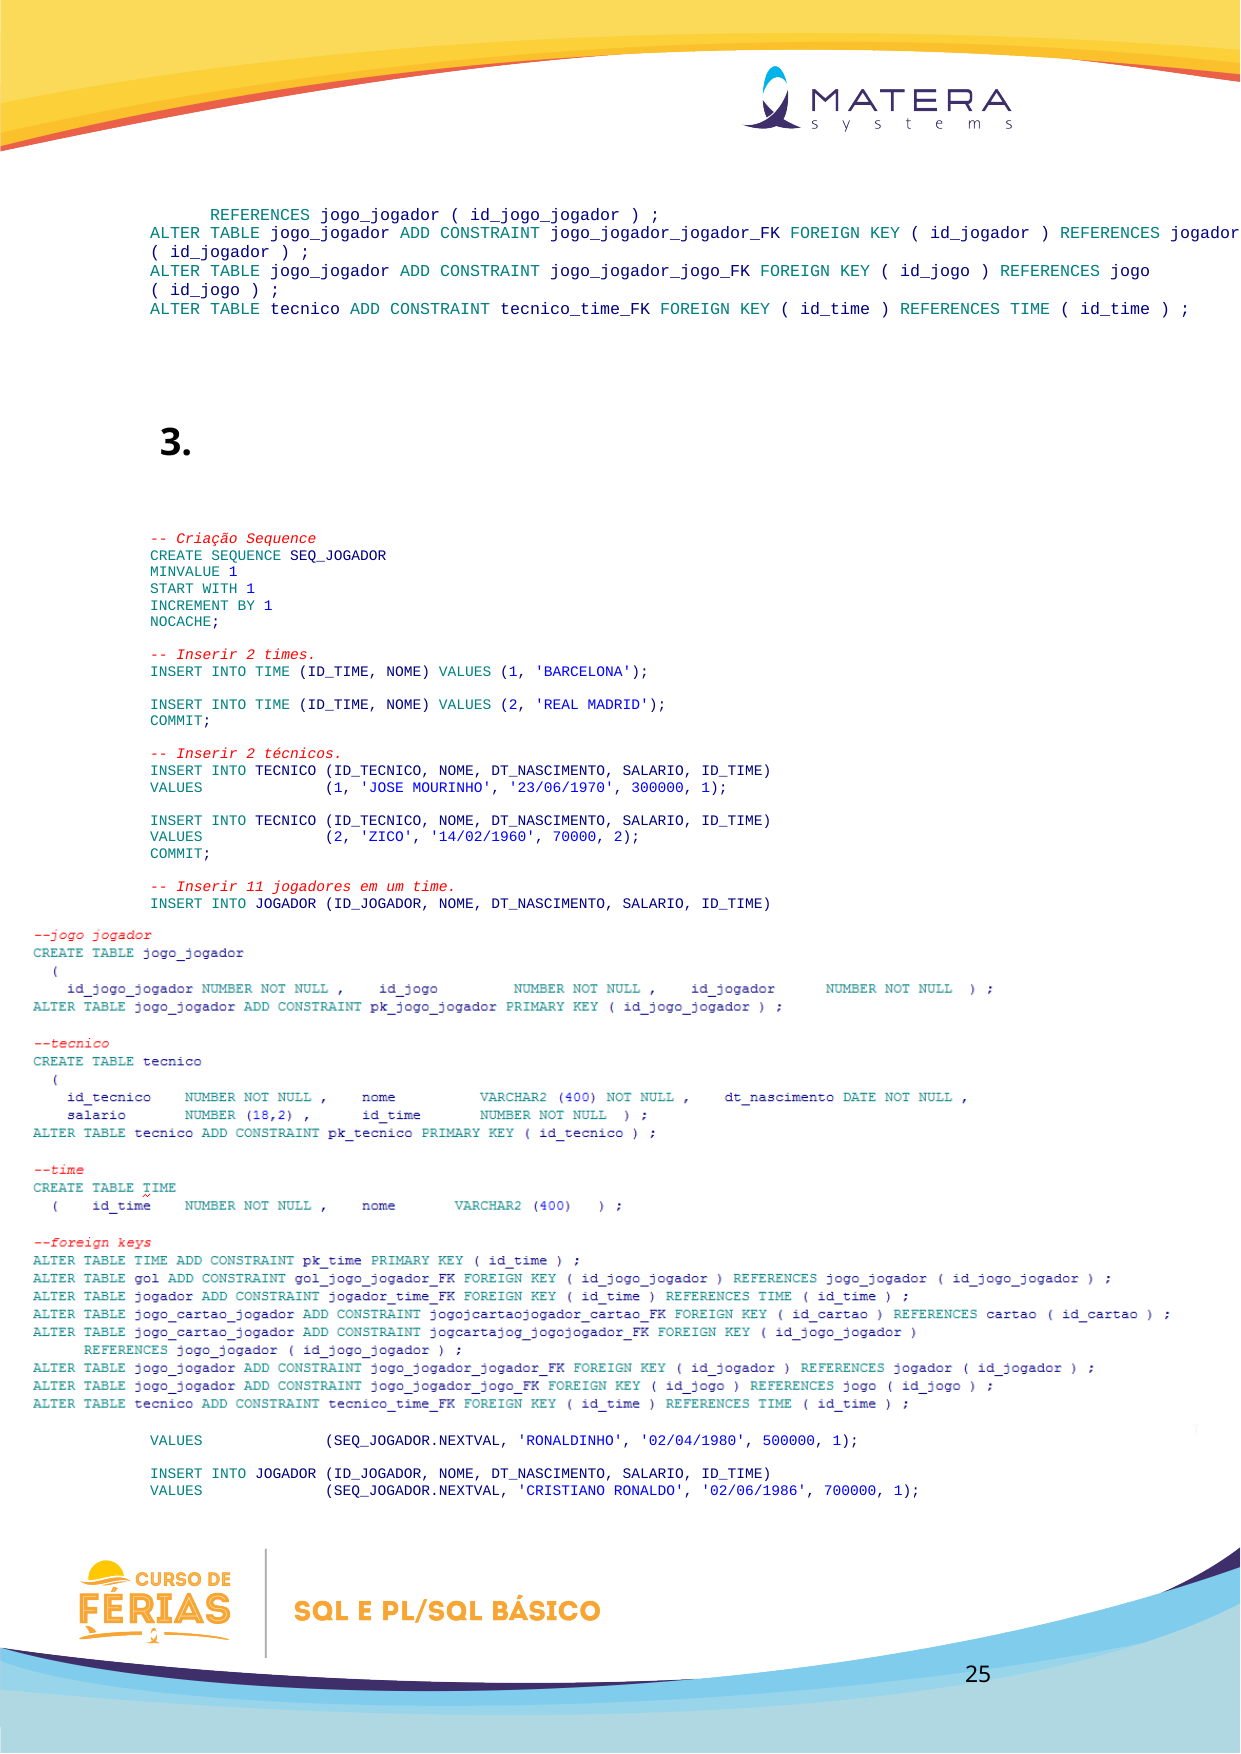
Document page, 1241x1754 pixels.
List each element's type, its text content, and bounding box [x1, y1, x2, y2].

text INSERT INTO TECNICO (ID_TECNICO, NOME, DT_NASCIMENTO, SALARIO, ID_TIME) [150, 813, 1240, 829]
text START WITH 1 [150, 581, 1240, 598]
text COMMIT; [150, 846, 1240, 863]
text NOCACHE; [150, 614, 1240, 631]
text INSERT INTO JOGADOR (ID_JOGADOR, NOME, DT_NASCIMENTO, SALARIO, ID_TIME) [150, 1466, 1240, 1483]
text VALUES (SEQ_JOGADOR.NEXTVAL, 'RONALDINHO', '02/04/1980', 500000, 1); [150, 912, 1240, 1449]
picture [0, 0, 1241, 1753]
text COMMIT; [150, 714, 1240, 730]
text INSERT INTO JOGADOR (ID_JOGADOR, NOME, DT_NASCIMENTO, SALARIO, ID_TIME) [150, 896, 1240, 912]
text VALUES (SEQ_JOGADOR.NEXTVAL, 'CRISTIANO RONALDO', '02/06/1986', 700000, 1); [150, 1483, 1240, 1499]
text INSERT INTO TIME (ID_TIME, NOME) VALUES (2, 'REAL MADRID'); [150, 697, 1240, 714]
text VALUES (1, 'JOSE MOURINHO', '23/06/1970', 300000, 1); [150, 780, 1240, 796]
text CREATE SEQUENCE SEQ_JOGADOR [150, 548, 1240, 564]
text INCREMENT BY 1 [150, 598, 1240, 614]
text REFERENCES jogo_jogador ( id_jogo_jogador ) ; [150, 206, 1240, 225]
text -- Inserir 2 técnicos. [150, 747, 1240, 763]
text -- Inserir 11 jogadores em um time. [150, 879, 1240, 896]
text -- Inserir 2 times. [150, 647, 1240, 664]
text ALTER TABLE jogo_jogador ADD CONSTRAINT jogo_jogador_jogo_FK FOREIGN KEY ( id_jogo ) REFERENCES jogo ( id_jogo ) ; [150, 263, 1240, 301]
text MINVALUE 1 [150, 564, 1240, 581]
text ALTER TABLE jogo_jogador ADD CONSTRAINT jogo_jogador_jogador_FK FOREIGN KEY ( id_jogador ) REFERENCES jogador ( id_jogador ) ; [150, 225, 1240, 263]
text VALUES (2, 'ZICO', '14/02/1960', 70000, 2); [150, 829, 1240, 846]
text INSERT INTO TIME (ID_TIME, NOME) VALUES (1, 'BARCELONA'); [150, 664, 1240, 681]
subtitle 3. [114, 363, 1181, 467]
text INSERT INTO TECNICO (ID_TECNICO, NOME, DT_NASCIMENTO, SALARIO, ID_TIME) [150, 763, 1240, 780]
text ALTER TABLE tecnico ADD CONSTRAINT tecnico_time_FK FOREIGN KEY ( id_time ) REFERENCES TIME ( id_time ) ; [150, 301, 1240, 319]
text -- Criação Sequence [150, 531, 1240, 548]
